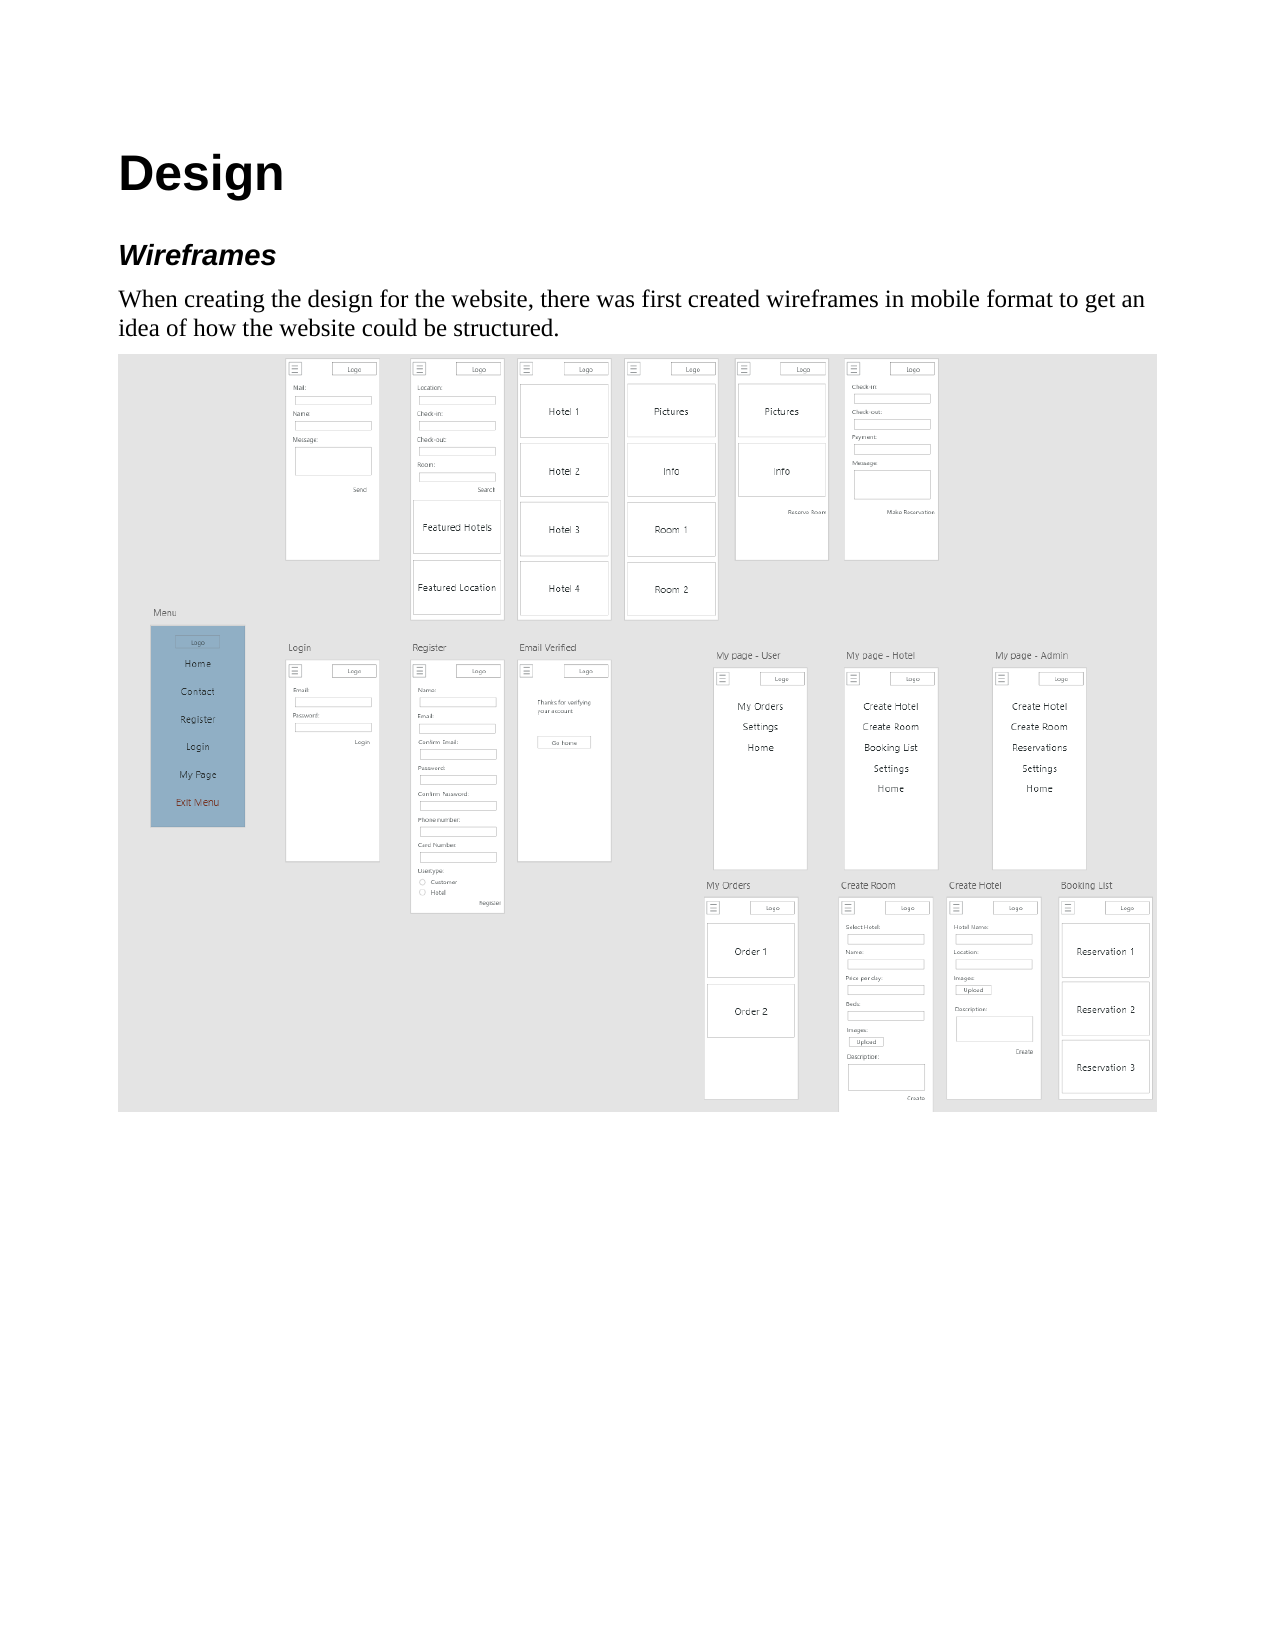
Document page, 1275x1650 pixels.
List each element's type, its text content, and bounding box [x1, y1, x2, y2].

text When creating the design for the website, there was first created wireframes in mobile format to get an idea of how the website could be structured. [118, 284, 1157, 342]
subtitle Design [118, 143, 1157, 201]
picture [118, 354, 1157, 1112]
subtitle Wireframes [118, 238, 1157, 272]
